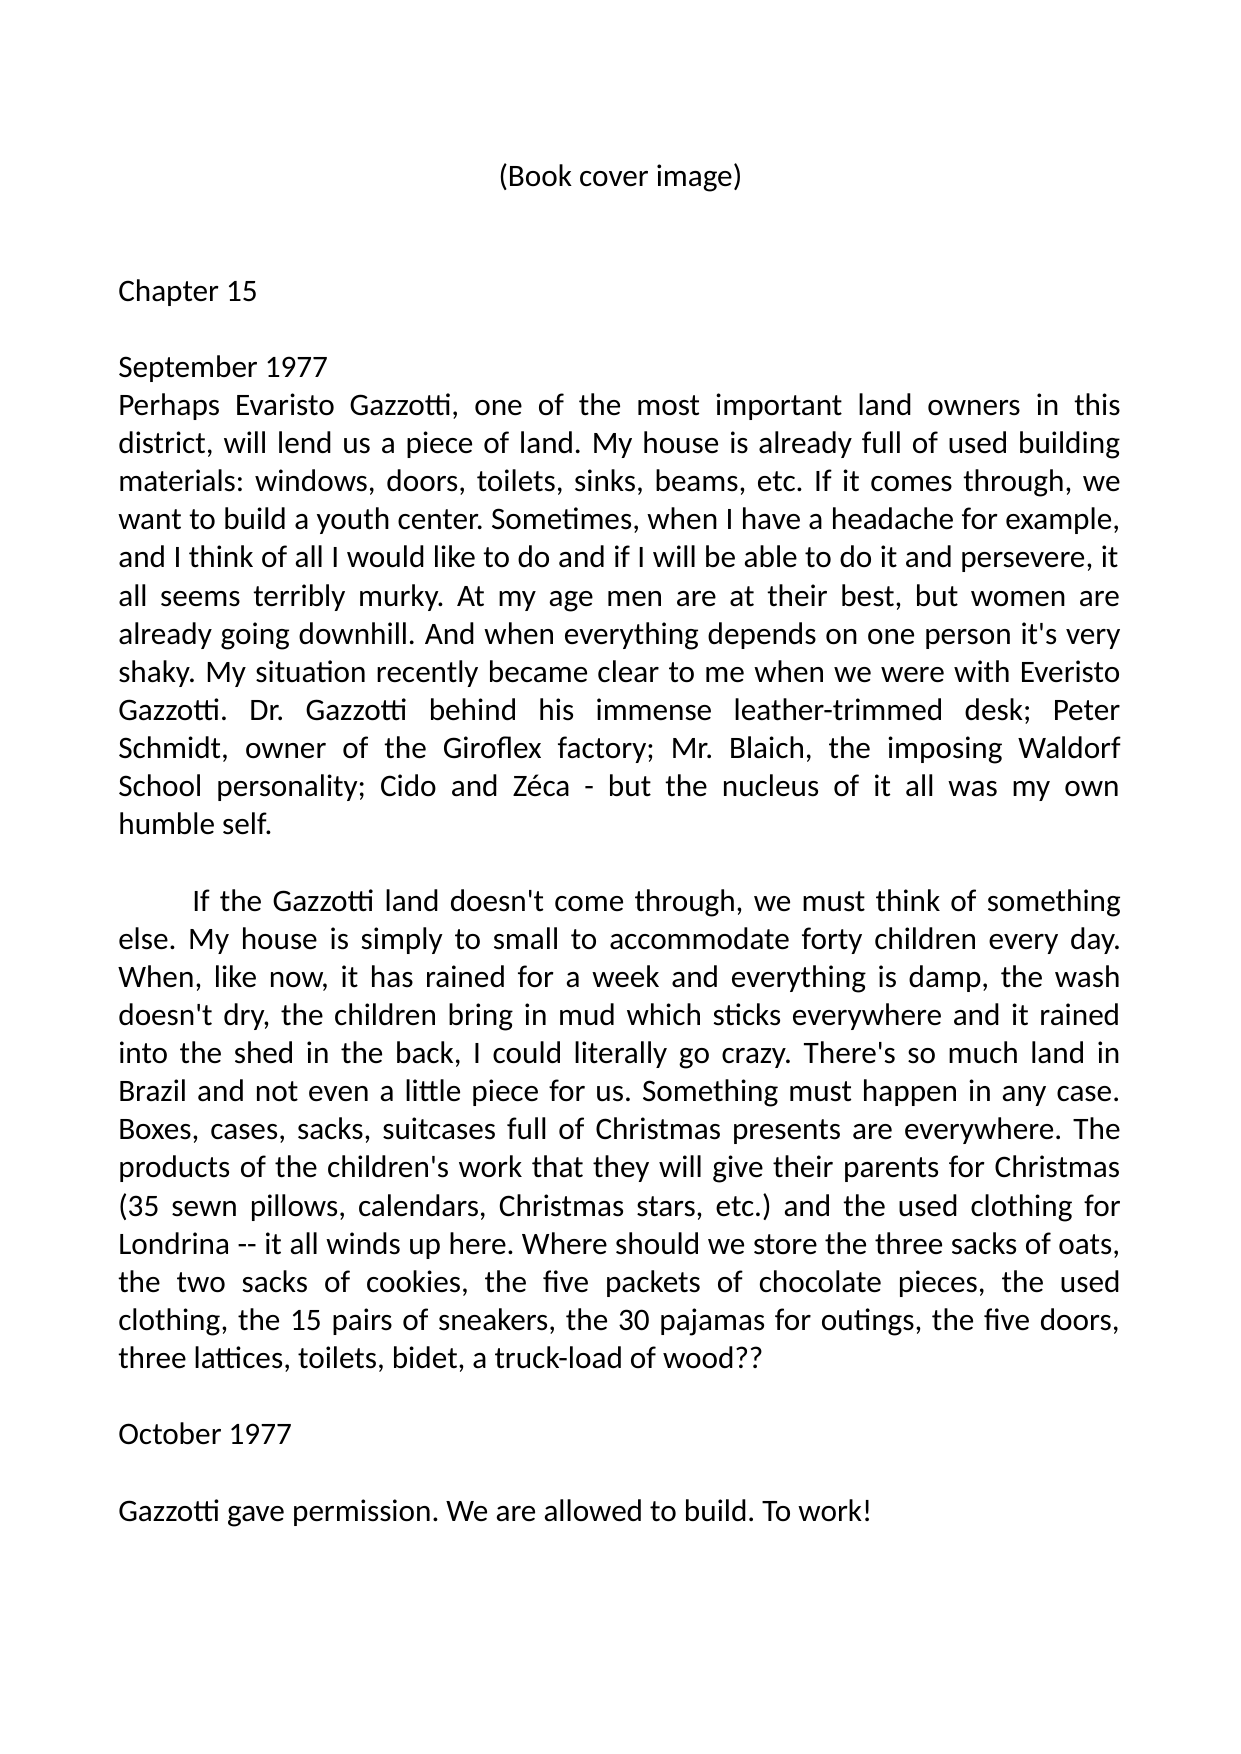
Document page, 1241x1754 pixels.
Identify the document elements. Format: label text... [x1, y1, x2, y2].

text Chapter 15 [118, 271, 1122, 309]
text October 1977 [118, 1414, 1122, 1452]
text September 1977 [118, 347, 1122, 385]
text If the Gazzotti land doesn't come through, we must think of something else. My house is simply to small to accommodate forty children every day. When, like now, it has rained for a week and everything is damp, the wash doesn't dry, the children bring in mud which sticks everywhere and it rained into the shed in the back, I could literally go crazy. There's so much land in Brazil and not even a little piece for us. Something must happen in any case. Boxes, cases, sacks, suitcases full of Christmas presents are everywhere. The products of the children's work that they will give their parents for Christmas (35 sewn pillows, calendars, Christmas stars, etc.) and the used clothing for Londrina -- it all winds up here. Where should we store the three sacks of oats, the two sacks of cookies, the five packets of chocolate pieces, the used clothing, the 15 pairs of sneakers, the 30 pajamas for outings, the five doors, three lattices, toilets, bidet, a truck-load of wood?? [118, 881, 1122, 1376]
text Gazzotti gave permission. We are allowed to build. To work! [118, 1491, 1122, 1529]
text (Book cover image) [118, 156, 1122, 194]
text Perhaps Evaristo Gazzotti, one of the most important land owners in this district, will lend us a piece of land. My house is already full of used building materials: windows, doors, toilets, sinks, beams, etc. If it comes through, we want to build a youth center. Sometimes, when I have a headache for example, and I think of all I would like to do and if I will be able to do it and persevere, it all seems terribly murky. At my age men are at their best, but women are already going downhill. And when everything depends on one person it's very shaky. My situation recently became clear to me when we were with Everisto Gazzotti. Dr. Gazzotti behind his immense leather-trimmed desk; Peter Schmidt, owner of the Giroflex factory; Mr. Blaich, the imposing Waldorf School personality; Cido and Zéca - but the nucleus of it all was my own humble self. [118, 385, 1122, 842]
